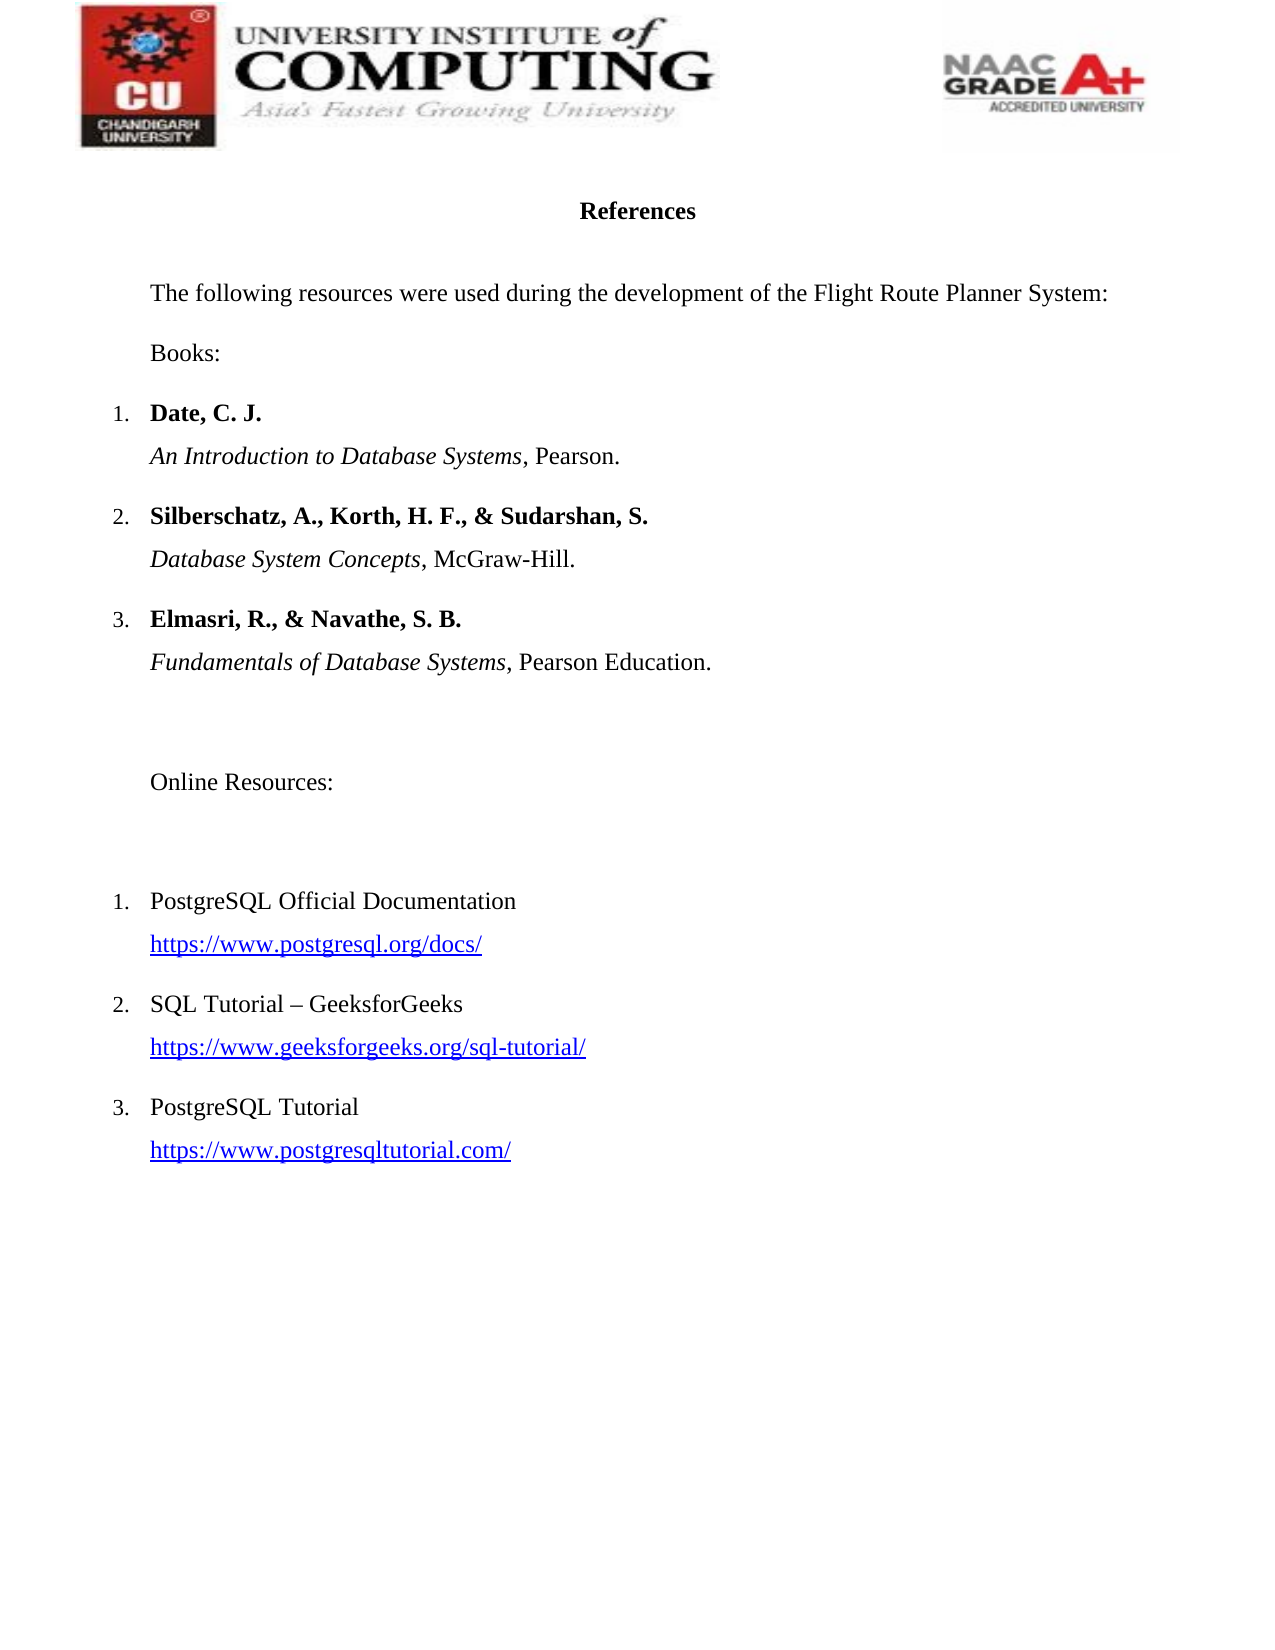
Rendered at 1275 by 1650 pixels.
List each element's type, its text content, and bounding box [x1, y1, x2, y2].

text The following resources were used during the development of the Flight Route Planner System: [150, 278, 1200, 307]
picture [75, 2, 720, 151]
text References [75, 196, 1200, 224]
list PostgreSQL Tutorial https://www.postgresqltutorial.com/ [112, 1092, 1200, 1164]
list Silberschatz, A., Korth, H. F., & Sudarshan, S. Database System Concepts, McGraw-Hill. [112, 501, 1200, 573]
text Books: [150, 338, 1200, 367]
list SQL Tutorial – GeeksforGeeks https://www.geeksforgeeks.org/sql-tutorial/ [112, 989, 1200, 1061]
list PostgreSQL Official Documentation https://www.postgresql.org/docs/ [112, 886, 1200, 958]
list Date, C. J. An Introduction to Database Systems, Pearson. [112, 398, 1200, 470]
text Online Resources: [150, 767, 1200, 795]
list Elmasri, R., & Navathe, S. B. Fundamentals of Database Systems, Pearson Education. [112, 604, 1200, 676]
picture [942, 0, 1181, 153]
